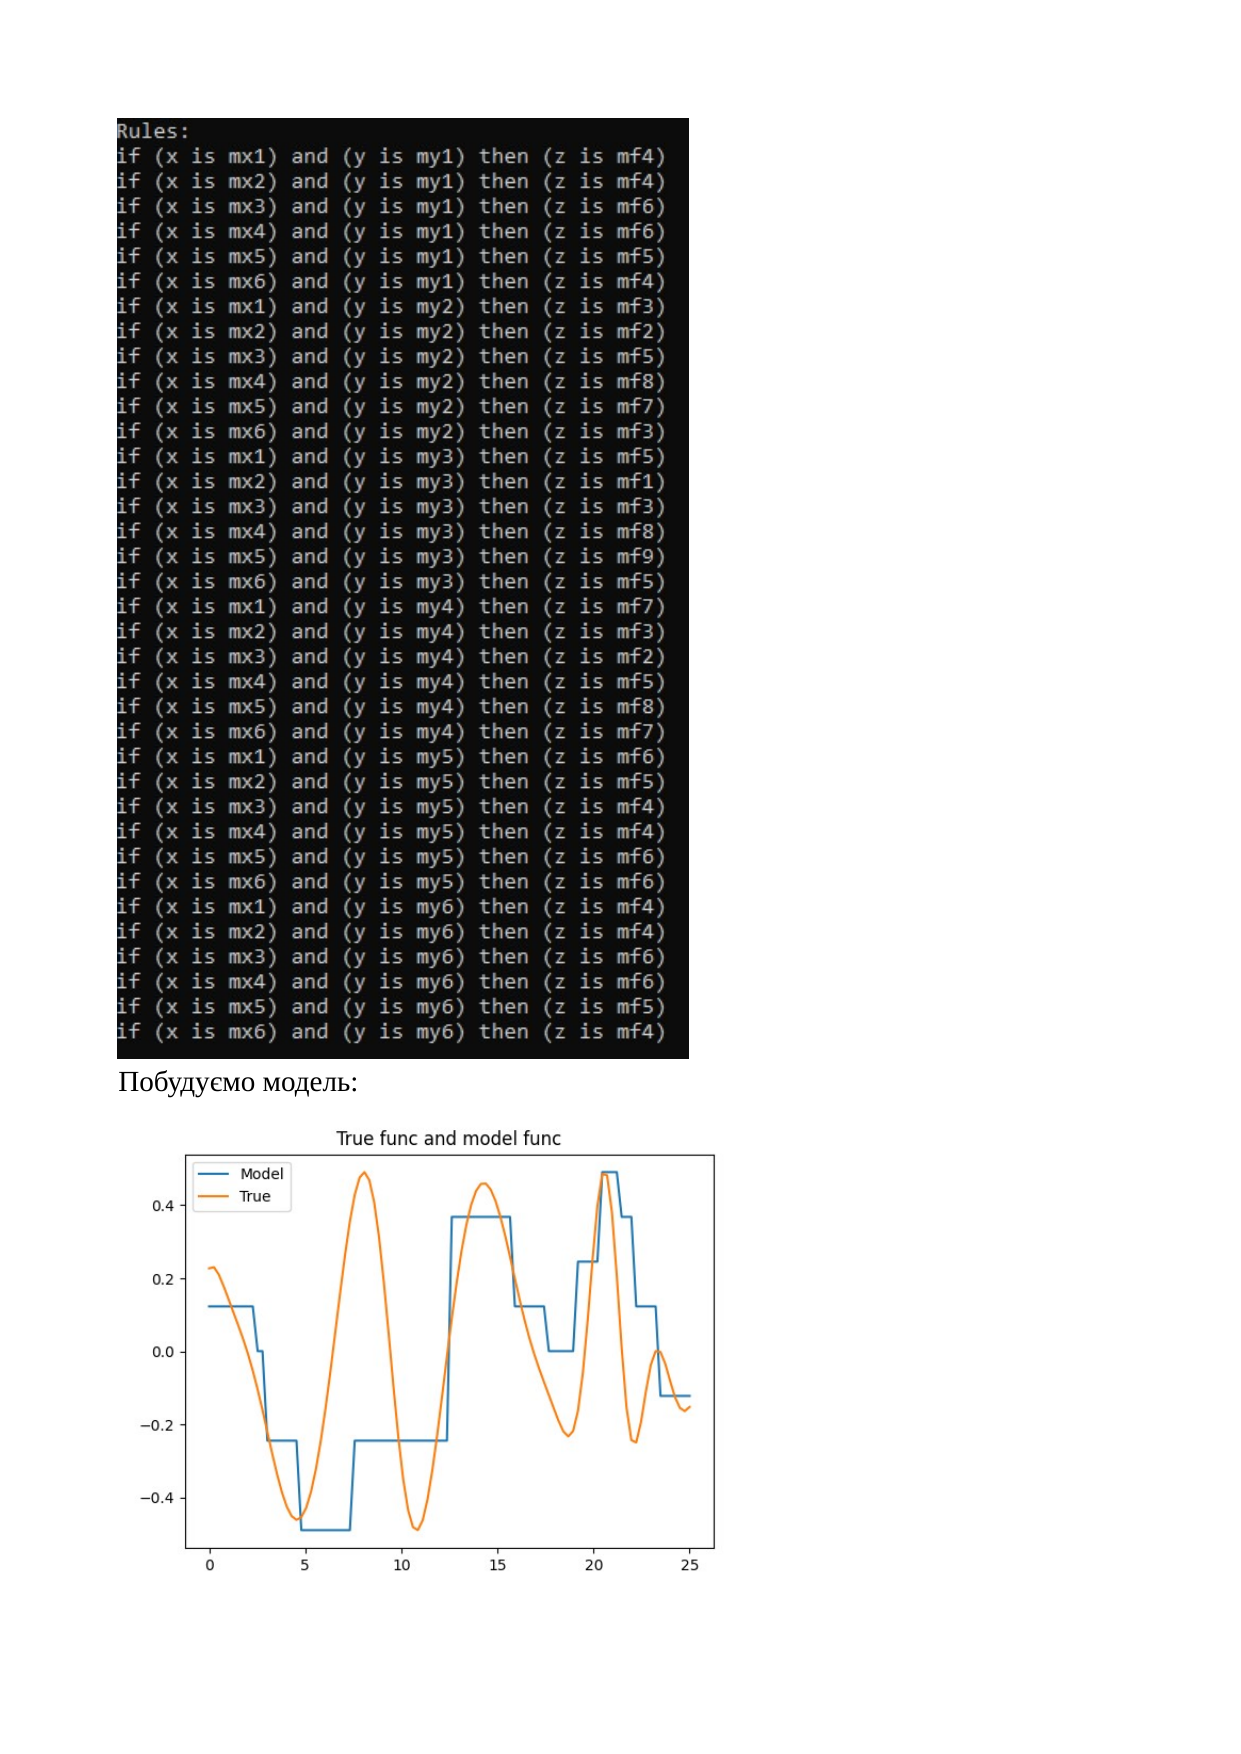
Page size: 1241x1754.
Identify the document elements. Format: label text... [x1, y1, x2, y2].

text Побудуємо модель: [118, 118, 1122, 1097]
picture [117, 118, 689, 1059]
picture [118, 1111, 735, 1582]
